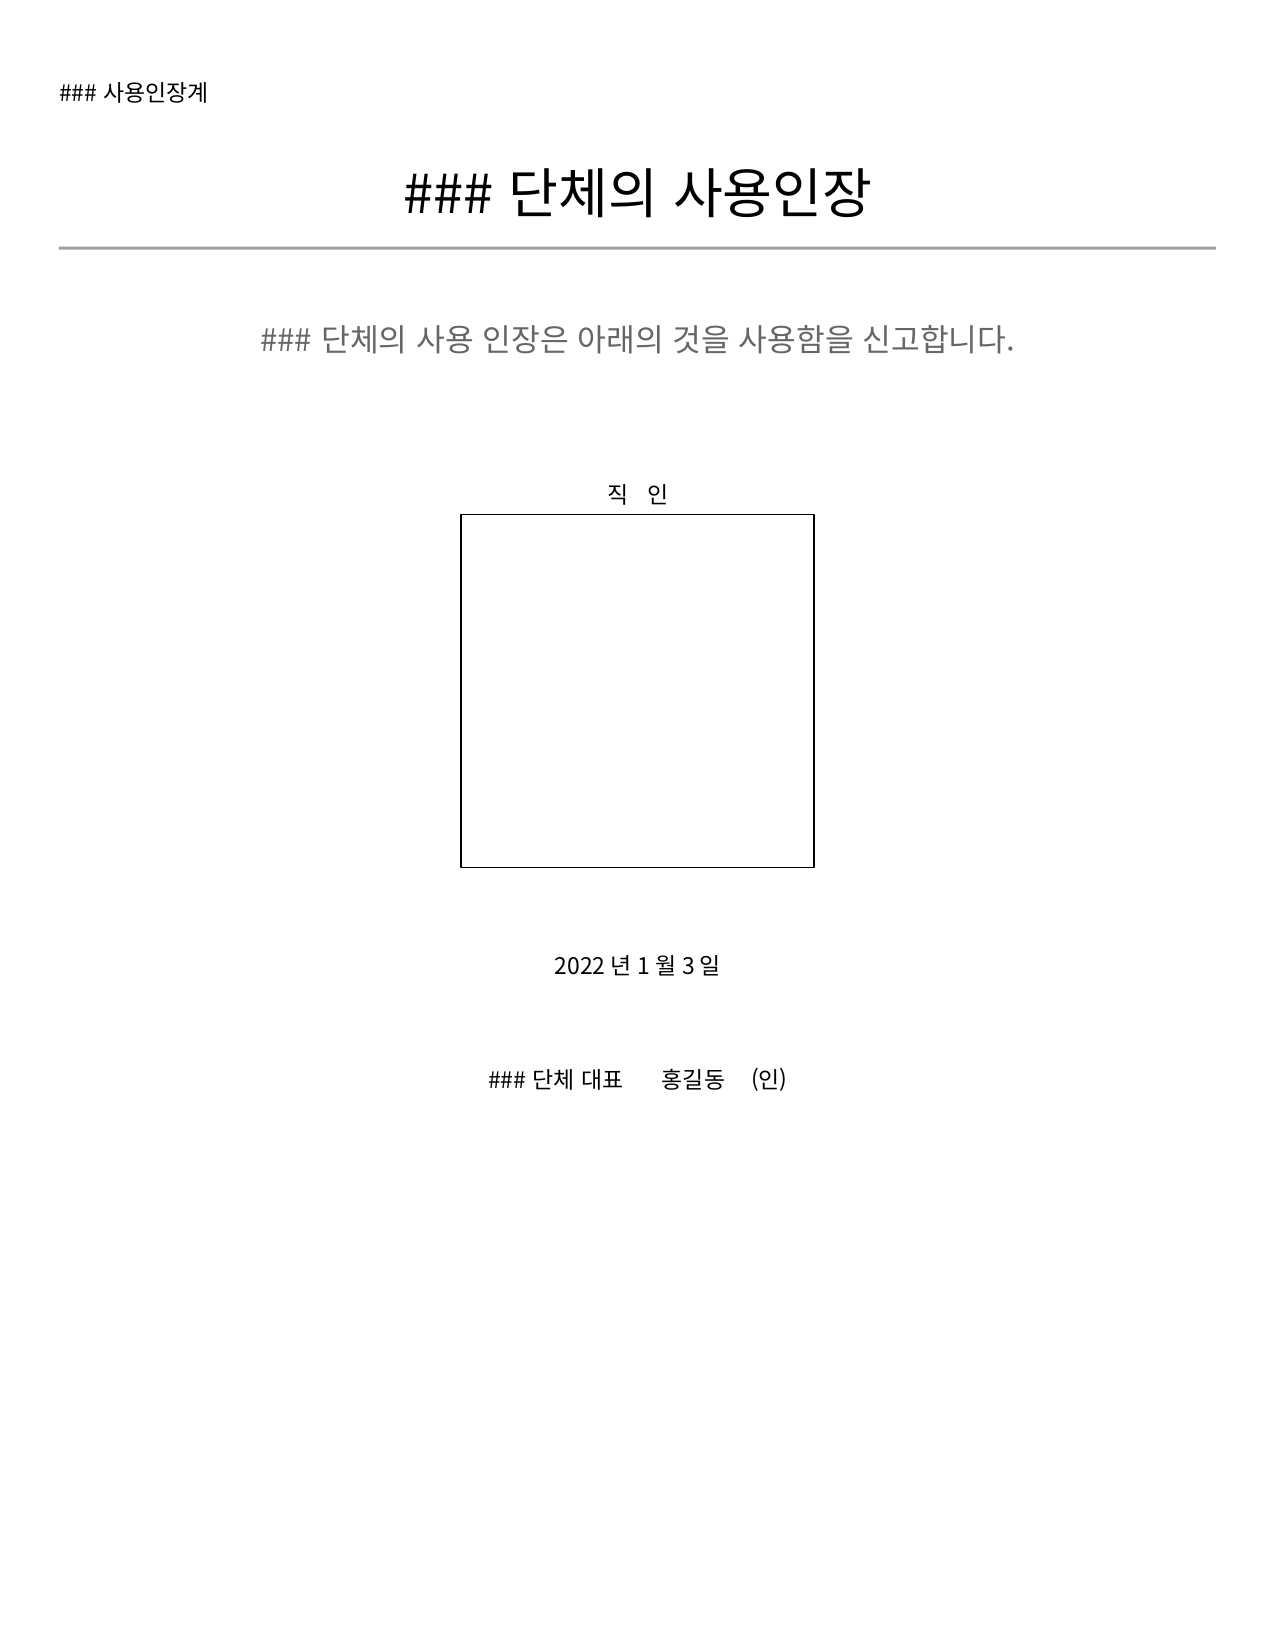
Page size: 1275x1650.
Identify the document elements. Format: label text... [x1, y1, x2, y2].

text 직 인 [59, 476, 1216, 510]
text 2022년 1월 3일 [59, 948, 1216, 981]
text ### 단체 대표 홍길동 (인) [59, 1062, 1216, 1096]
subtitle ### 단체의 사용 인장은 아래의 것을 사용함을 신고합니다. [59, 315, 1216, 360]
title ### 단체의 사용인장 [59, 150, 1216, 229]
